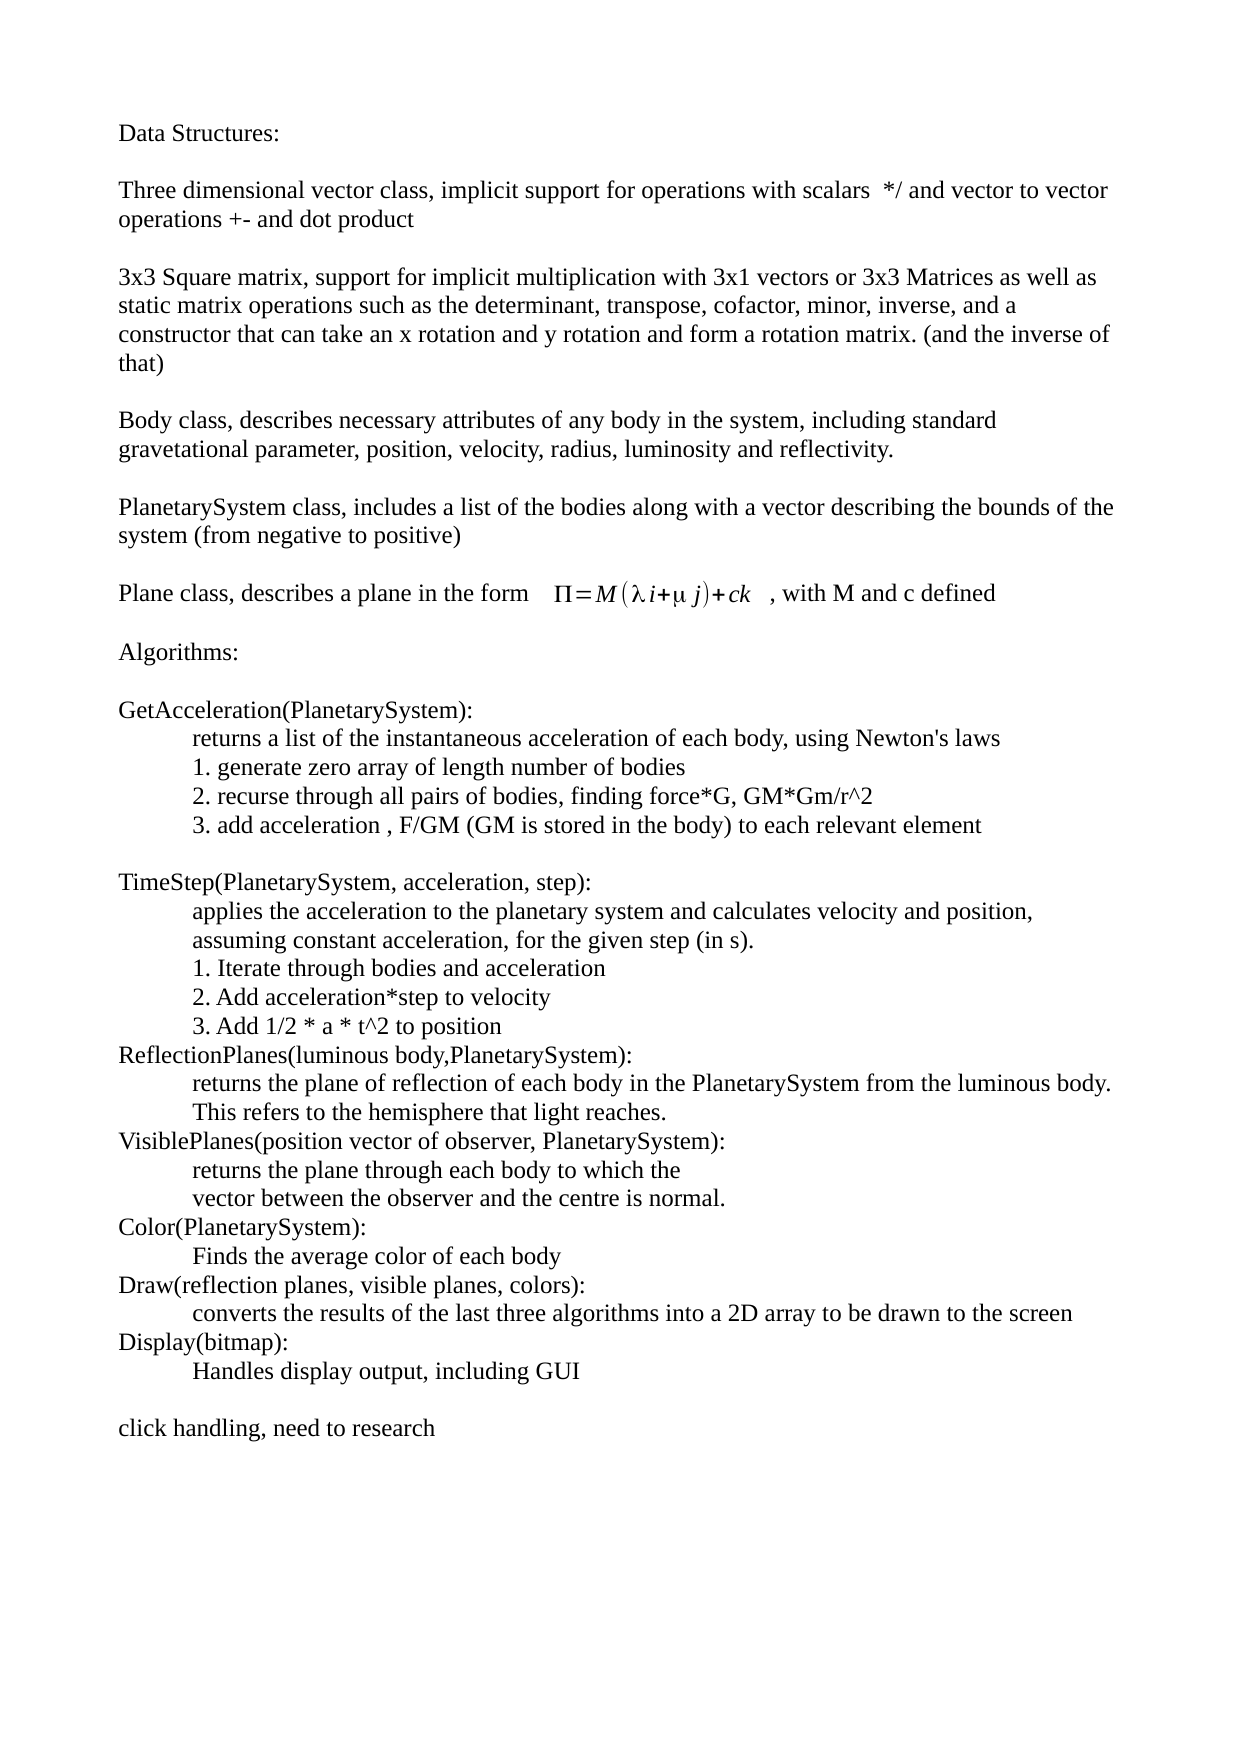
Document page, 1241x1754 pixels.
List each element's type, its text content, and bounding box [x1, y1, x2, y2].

text click handling, need to research [118, 1413, 1122, 1442]
text Handles display output, including GUI [118, 1356, 1122, 1385]
text returns the plane of reflection of each body in the PlanetarySystem from the luminous body. [118, 1068, 1122, 1097]
text GetAcceleration(PlanetarySystem): [118, 695, 1122, 723]
text 3x3 Square matrix, support for implicit multiplication with 3x1 vectors or 3x3 Matrices as well as static matrix operations such as the determinant, transpose, cofactor, minor, inverse, and a constructor that can take an x rotation and y rotation and form a rotation matrix. (and the inverse of that) [118, 262, 1122, 377]
text applies the acceleration to the planetary system and calculates velocity and position, [118, 896, 1122, 925]
text 3. add acceleration , F/GM (GM is stored in the body) to each relevant element [118, 810, 1122, 838]
text 1. Iterate through bodies and acceleration [118, 953, 1122, 982]
text 3. Add 1/2 * a * t^2 to position [118, 1011, 1122, 1040]
text Draw(reflection planes, visible planes, colors): [118, 1270, 1122, 1298]
text Plane class, describes a plane in the form , with M and c defined [118, 578, 1122, 608]
text PlanetarySystem class, includes a list of the bodies along with a vector describing the bounds of the system (from negative to positive) [118, 492, 1122, 549]
text Data Structures: [118, 118, 1122, 147]
text Finds the average color of each body [118, 1241, 1122, 1270]
text ReflectionPlanes(luminous body,PlanetarySystem): [118, 1040, 1122, 1068]
text Color(PlanetarySystem): [118, 1212, 1122, 1241]
text This refers to the hemisphere that light reaches. [118, 1097, 1122, 1126]
text VisiblePlanes(position vector of observer, PlanetarySystem): [118, 1126, 1122, 1155]
text Display(bitmap): [118, 1327, 1122, 1356]
text vector between the observer and the centre is normal. [118, 1183, 1122, 1212]
text returns the plane through each body to which the [118, 1155, 1122, 1183]
text 1. generate zero array of length number of bodies [118, 752, 1122, 781]
text 2. recurse through all pairs of bodies, finding force*G, GM*Gm/r^2 [118, 781, 1122, 810]
text TimeStep(PlanetarySystem, acceleration, step): [118, 867, 1122, 896]
text 2. Add acceleration*step to velocity [118, 982, 1122, 1011]
text Three dimensional vector class, implicit support for operations with scalars */ and vector to vector operations +- and dot product [118, 176, 1122, 233]
text Algorithms: [118, 637, 1122, 666]
text converts the results of the last three algorithms into a 2D array to be drawn to the screen [118, 1298, 1122, 1327]
text Body class, describes necessary attributes of any body in the system, including standard gravetational parameter, position, velocity, radius, luminosity and reflectivity. [118, 406, 1122, 463]
text returns a list of the instantaneous acceleration of each body, using Newton's laws [118, 723, 1122, 752]
text assuming constant acceleration, for the given step (in s). [118, 925, 1122, 953]
